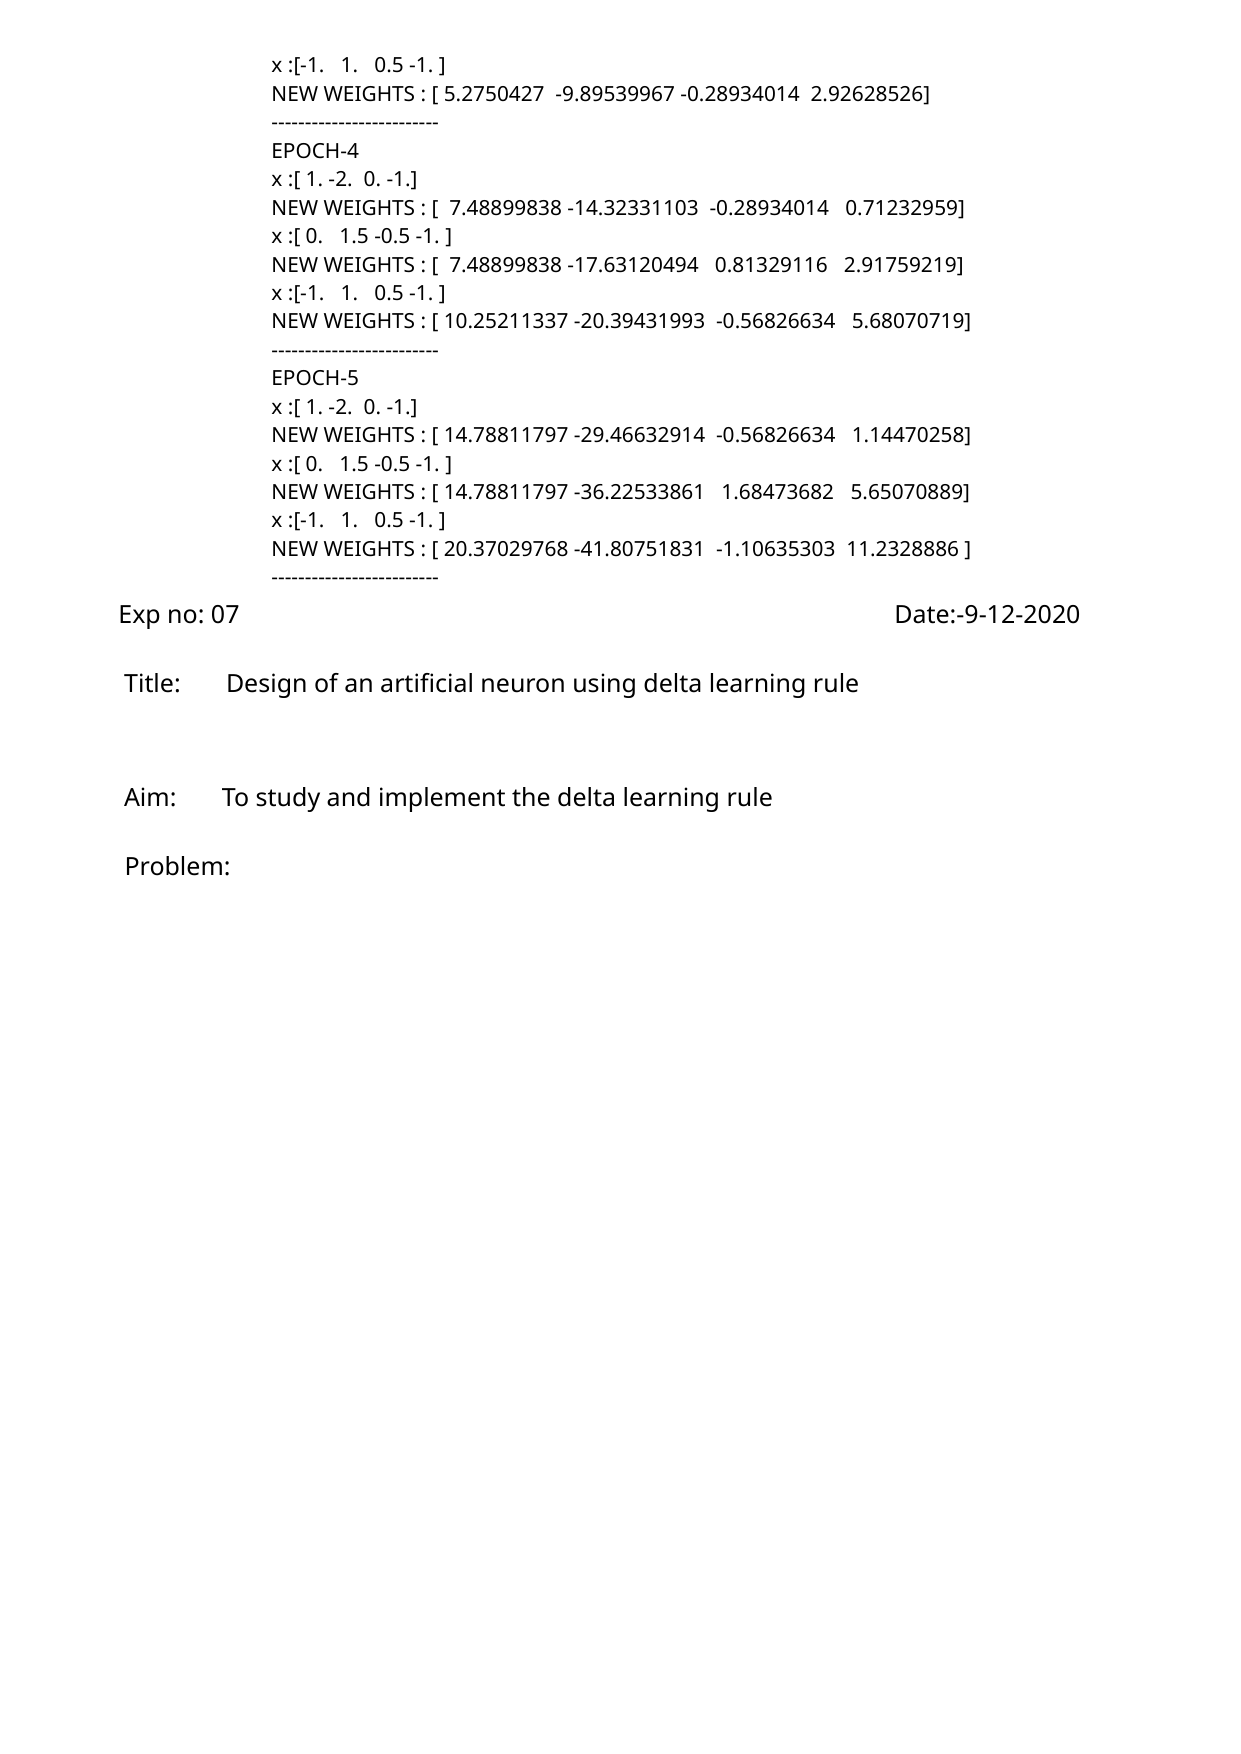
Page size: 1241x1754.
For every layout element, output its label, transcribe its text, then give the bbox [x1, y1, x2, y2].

table_cell x :[-1. 1. 0.5 -1. ] NEW WEIGHTS : [ 5.2750427 -9.89539967 -0.28934014 2.92628526] ------------------------- EPOCH-4 x :[ 1. -2. 0. -1.] NEW WEIGHTS : [ 7.48899838 -14.32331103 -0.28934014 0.71232959] x :[ 0. 1.5 -0.5 -1. ] NEW WEIGHTS : [ 7.48899838 -17.63120494 0.81329116 2.91759219] x :[-1. 1. 0.5 -1. ] NEW WEIGHTS : [ 10.25211337 -20.39431993 -0.56826634 5.68070719] ------------------------- EPOCH-5 x :[ 1. -2. 0. -1.] NEW WEIGHTS : [ 14.78811797 -29.46632914 -0.56826634 1.14470258] x :[ 0. 1.5 -0.5 -1. ] NEW WEIGHTS : [ 14.78811797 -36.22533861 1.68473682 5.65070889] x :[-1. 1. 0.5 -1. ] NEW WEIGHTS : [ 20.37029768 -41.80751831 -1.10635303 11.2328886 ] ------------------------- [266, 45, 1087, 597]
table_cell [119, 45, 265, 597]
table_header Title: Design of an artificial neuron using delta learning rule [119, 660, 1123, 774]
text Exp no: 07 Date:-9-12-2020 [118, 597, 1122, 631]
text Problem: [118, 849, 1122, 883]
table_cell Aim: To study and implement the delta learning rule [119, 775, 1123, 820]
